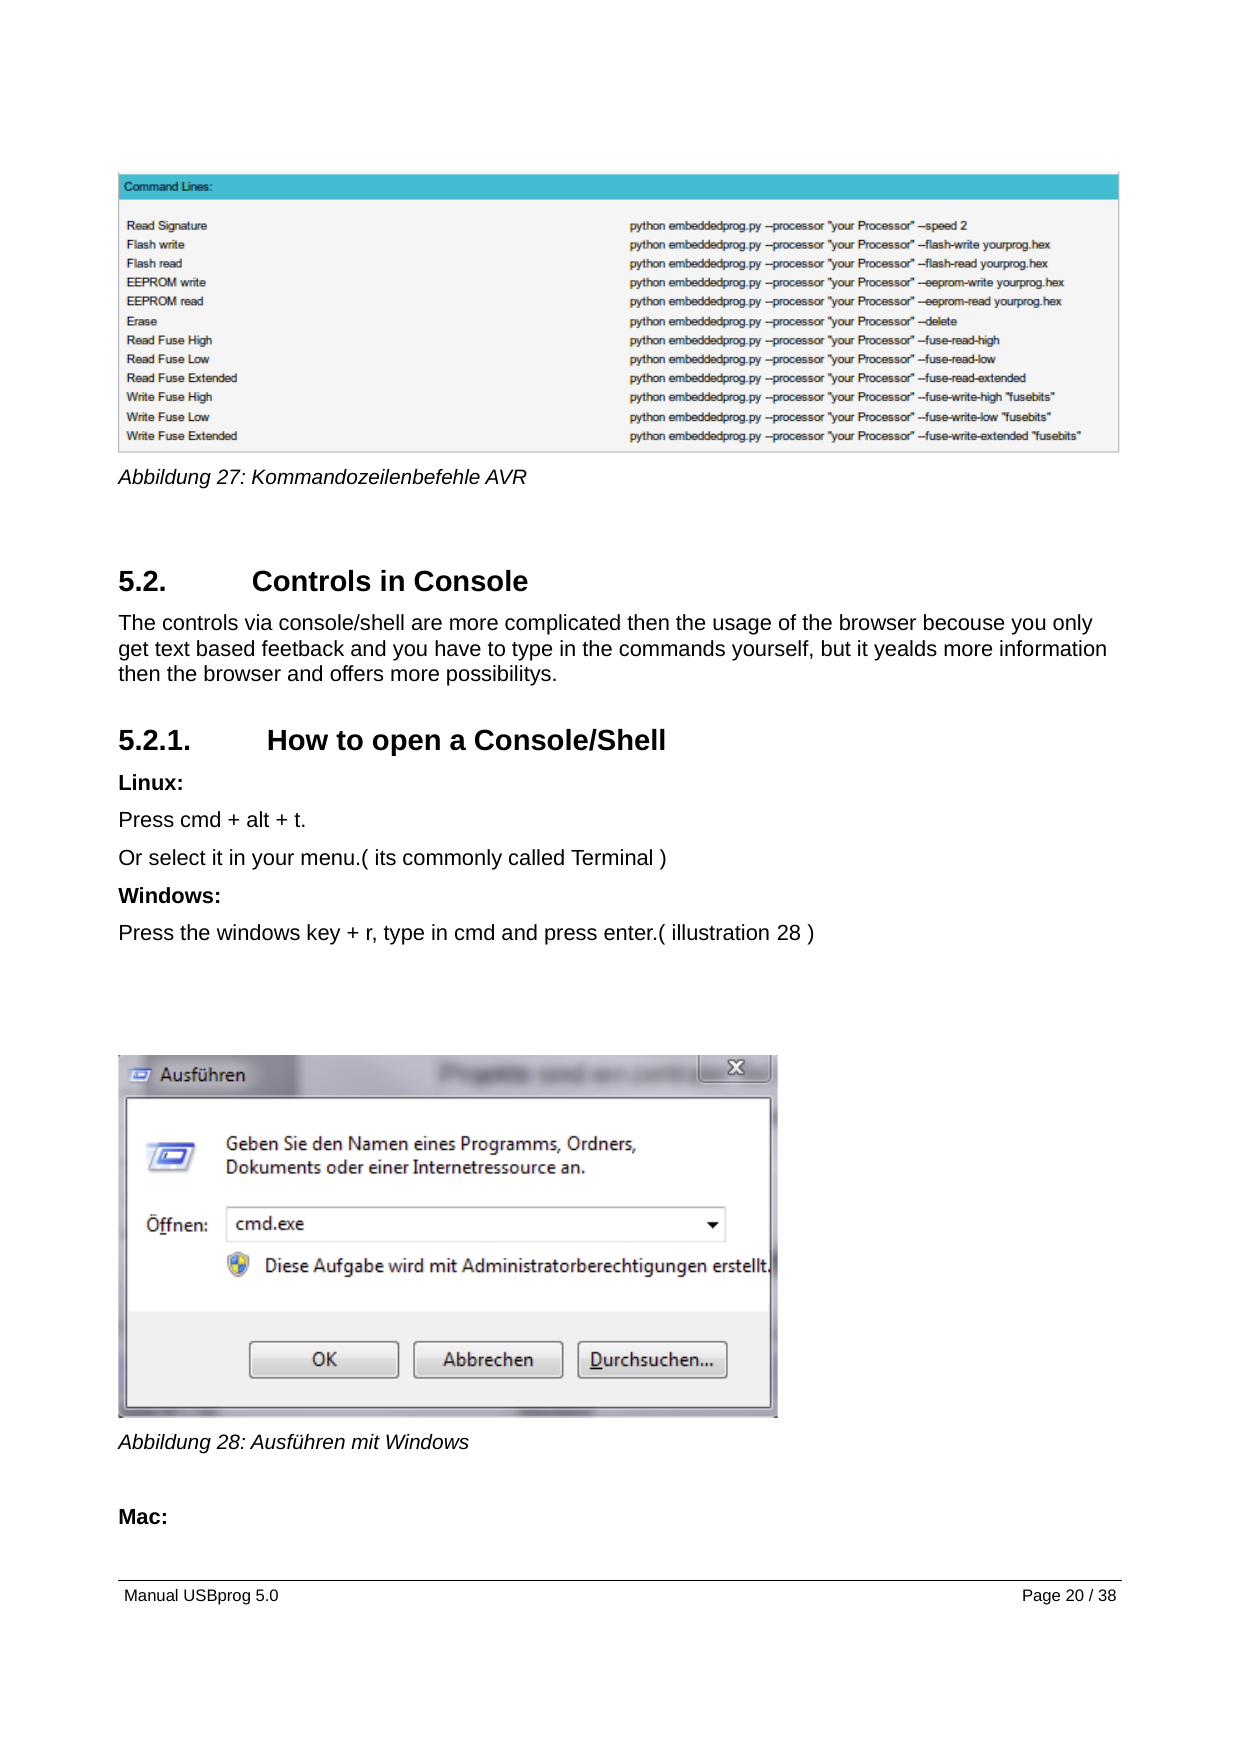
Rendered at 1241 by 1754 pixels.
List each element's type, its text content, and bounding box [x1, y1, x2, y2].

subtitle Controls in Console [118, 564, 1122, 598]
subtitle How to open a Console/Shell [118, 723, 1122, 757]
text Abbildung 28: Ausführen mit Windows [118, 1418, 777, 1454]
picture [118, 172, 1122, 454]
picture [118, 1055, 778, 1418]
text Windows: [118, 883, 1122, 908]
text Linux: [118, 769, 1122, 795]
text The controls via console/shell are more complicated then the usage of the browser becouse you only get text based feetback and you have to type in the commands yourself, but it yealds more information then the browser and offers more possibilitys. [118, 610, 1122, 686]
text Abbildung 27: Kommandozeilenbefehle AVR [118, 454, 1122, 489]
text Mac: [118, 1504, 1122, 1529]
text Press cmd + alt + t. [118, 807, 1122, 832]
text Or select it in your menu.( its commonly called Terminal ) [118, 845, 1122, 870]
text Press the windows key + r, type in cmd and press enter.( illustration 28 ) [118, 920, 1122, 946]
